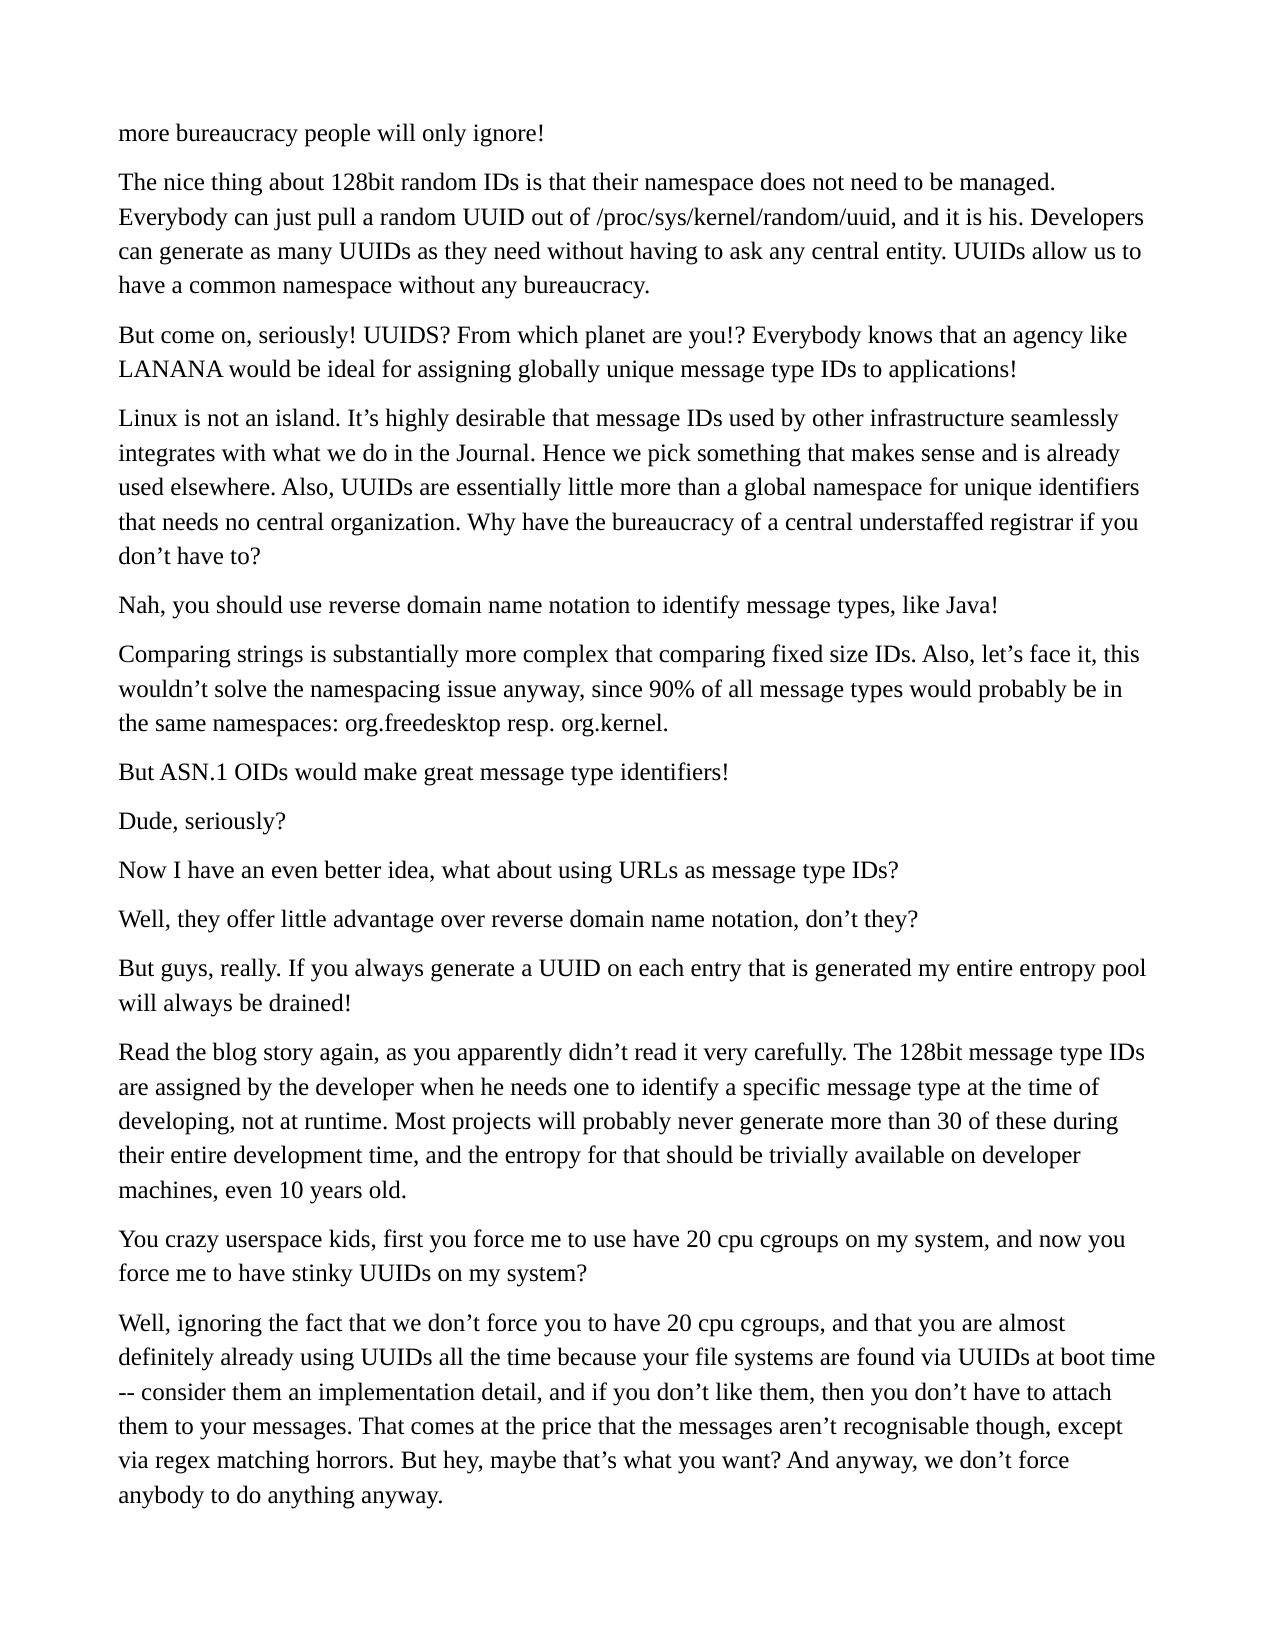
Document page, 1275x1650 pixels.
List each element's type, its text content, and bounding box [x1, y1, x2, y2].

text Read the blog story again, as you apparently didn’t read it very carefully. The 128bit message type IDs are assigned by the developer when he needs one to identify a specific message type at the time of developing, not at runtime. Most projects will probably never generate more than 30 of these during their entire development time, and the entropy for that should be trivially available on developer machines, even 10 years old. [118, 1037, 1157, 1204]
text The nice thing about 128bit random IDs is that their namespace does not need to be managed. Everybody can just pull a random UUID out of /proc/sys/kernel/random/uuid, and it is his. Developers can generate as many UUIDs as they need without having to ask any central entity. UUIDs allow us to have a common namespace without any bureaucracy. [118, 167, 1157, 299]
text Comparing strings is substantially more complex that comparing fixed size IDs. Also, let’s face it, this wouldn’t solve the namespacing issue anyway, since 90% of all message types would probably be in the same namespaces: org.freedesktop resp. org.kernel. [118, 639, 1157, 737]
text But come on, seriously! UUIDS? From which planet are you!? Everybody knows that an agency like LANANA would be ideal for assigning globally unique message type IDs to applications! [118, 320, 1157, 383]
text Well, they offer little advantage over reverse domain name notation, don’t they? [118, 904, 1157, 933]
text more bureaucracy people will only ignore! [118, 118, 1157, 147]
text But guys, really. If you always generate a UUID on each entry that is generated my entire entropy pool will always be drained! [118, 953, 1157, 1017]
text Nah, you should use reverse domain name notation to identify message types, like Java! [118, 590, 1157, 619]
text But ASN.1 OIDs would make great message type identifiers! [118, 757, 1157, 786]
text Well, ignoring the fact that we don’t force you to have 20 cpu cgroups, and that you are almost definitely already using UUIDs all the time because your file systems are found via UUIDs at boot time -- consider them an implementation detail, and if you don’t like them, then you don’t have to attach them to your messages. That comes at the price that the messages aren’t recognisable though, except via regex matching horrors. But hey, maybe that’s what you want? And anyway, we don’t force anybody to do anything anyway. [118, 1308, 1157, 1509]
text Linux is not an island. It’s highly desirable that message IDs used by other infrastructure seamlessly integrates with what we do in the Journal. Hence we pick something that makes sense and is already used elsewhere. Also, UUIDs are essentially little more than a global namespace for unique identifiers that needs no central organization. Why have the bureaucracy of a central understaffed registrar if you don’t have to? [118, 403, 1157, 570]
text Dude, seriously? [118, 806, 1157, 835]
text You crazy userspace kids, first you force me to use have 20 cpu cgroups on my system, and now you force me to have stinky UUIDs on my system? [118, 1224, 1157, 1287]
text Now I have an even better idea, what about using URLs as message type IDs? [118, 855, 1157, 884]
